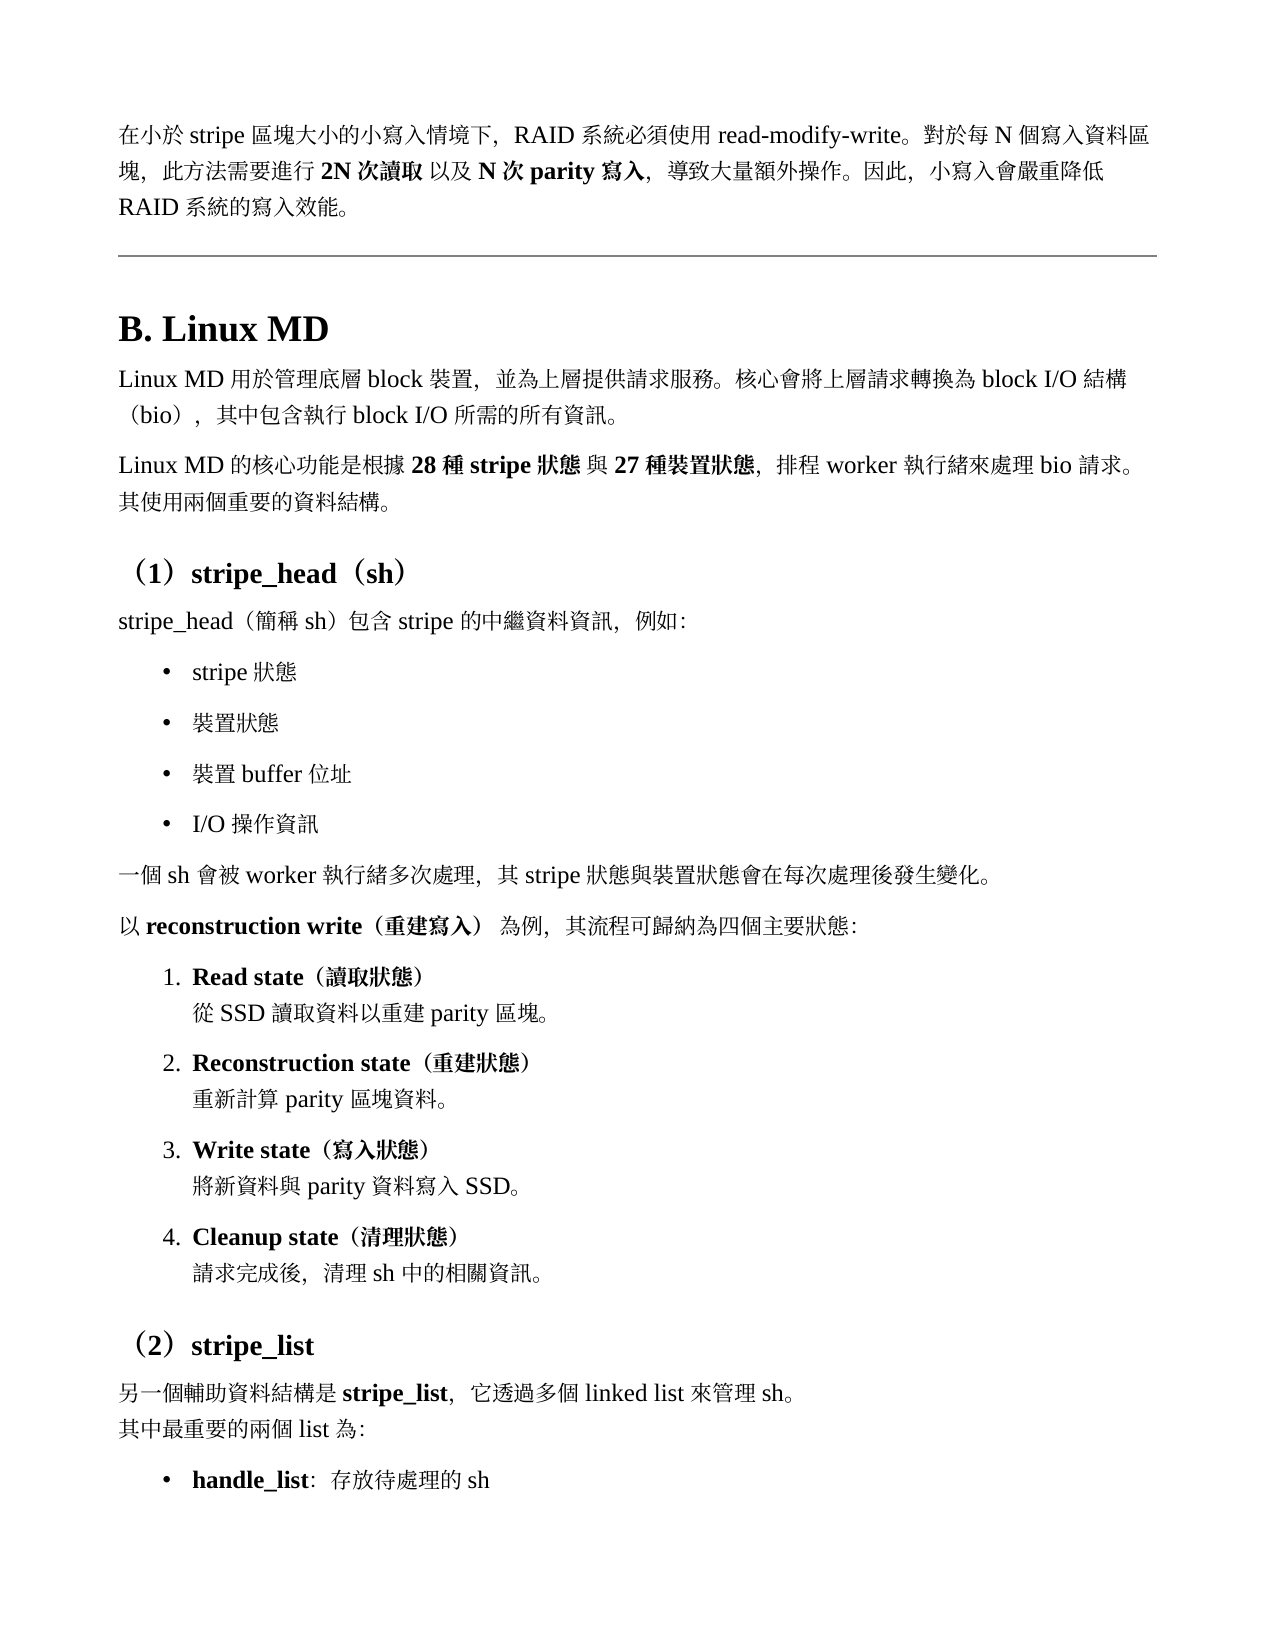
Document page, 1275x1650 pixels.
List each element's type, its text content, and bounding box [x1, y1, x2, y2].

list 裝置狀態 [162, 706, 1157, 737]
text stripe_head（簡稱 sh）包含 stripe 的中繼資料資訊，例如： [118, 604, 1157, 636]
subtitle （1）stripe_head（sh） [118, 550, 1157, 592]
text 以 reconstruction write（重建寫入） 為例，其流程可歸納為四個主要狀態： [118, 909, 1157, 940]
text 一個 sh 會被 worker 執行緒多次處理，其 stripe 狀態與裝置狀態會在每次處理後發生變化。 [118, 858, 1157, 890]
list stripe 狀態 [162, 655, 1157, 687]
text 在小於 stripe 區塊大小的小寫入情境下，RAID 系統必須使用 read-modify-write。對於每 N 個寫入資料區塊，此方法需要進行 2N 次讀取 以及 N 次 parity 寫入，導致大量額外操作。因此，小寫入會嚴重降低 RAID 系統的寫入效能。 [118, 118, 1157, 222]
subtitle B. Linux MD [118, 306, 1157, 349]
list 裝置 buffer 位址 [162, 757, 1157, 788]
list handle_list：存放待處理的 sh [162, 1463, 1157, 1494]
list Write state（寫入狀態） 將新資料與 parity 資料寫入 SSD。 [162, 1133, 1157, 1201]
text Linux MD 的核心功能是根據 28 種 stripe 狀態 與 27 種裝置狀態，排程 worker 執行緒來處理 bio 請求。其使用兩個重要的資料結構。 [118, 449, 1157, 516]
list Cleanup state（清理狀態） 請求完成後，清理 sh 中的相關資訊。 [162, 1220, 1157, 1288]
list I/O 操作資訊 [162, 807, 1157, 839]
text 另一個輔助資料結構是 stripe_list，它透過多個 linked list 來管理 sh。 其中最重要的兩個 list 為： [118, 1376, 1157, 1444]
list Reconstruction state（重建狀態） 重新計算 parity 區塊資料。 [162, 1047, 1157, 1114]
subtitle （2）stripe_list [118, 1322, 1157, 1364]
list Read state（讀取狀態） 從 SSD 讀取資料以重建 parity 區塊。 [162, 960, 1157, 1027]
text Linux MD 用於管理底層 block 裝置，並為上層提供請求服務。核心會將上層請求轉換為 block I/O 結構（bio），其中包含執行 block I/O 所需的所有資訊。 [118, 362, 1157, 429]
